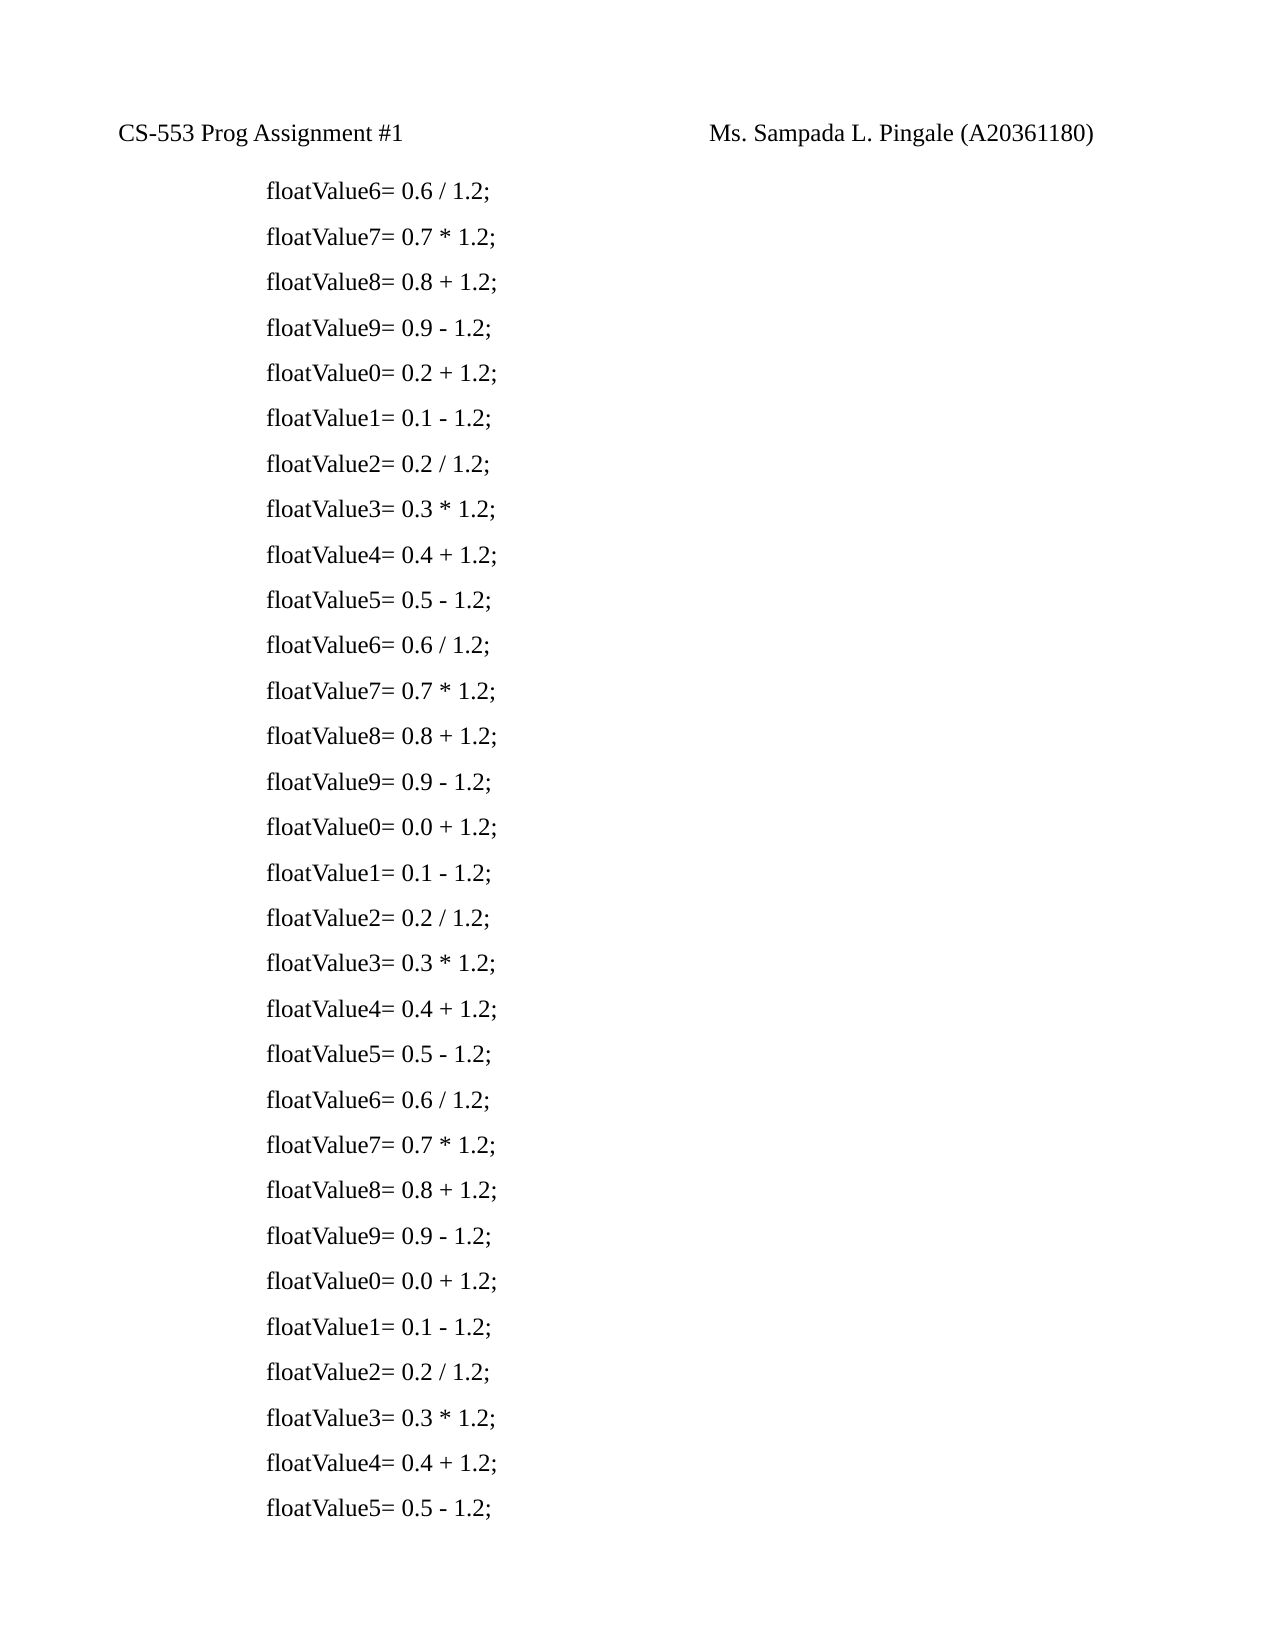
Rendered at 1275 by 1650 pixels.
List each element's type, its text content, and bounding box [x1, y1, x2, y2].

text floatValue6= 0.6 / 1.2; [118, 1085, 1157, 1113]
text floatValue8= 0.8 + 1.2; [118, 267, 1157, 296]
text floatValue5= 0.5 - 1.2; [118, 585, 1157, 614]
text floatValue7= 0.7 * 1.2; [118, 676, 1157, 705]
text floatValue6= 0.6 / 1.2; [118, 176, 1157, 205]
text floatValue3= 0.3 * 1.2; [118, 494, 1157, 523]
text floatValue1= 0.1 - 1.2; [118, 403, 1157, 432]
text floatValue0= 0.0 + 1.2; [118, 1266, 1157, 1295]
text floatValue4= 0.4 + 1.2; [118, 994, 1157, 1023]
text floatValue0= 0.2 + 1.2; [118, 358, 1157, 387]
text floatValue1= 0.1 - 1.2; [118, 858, 1157, 886]
text floatValue4= 0.4 + 1.2; [118, 1448, 1157, 1477]
text floatValue5= 0.5 - 1.2; [118, 1039, 1157, 1068]
text floatValue0= 0.0 + 1.2; [118, 812, 1157, 841]
text floatValue2= 0.2 / 1.2; [118, 1357, 1157, 1386]
text floatValue9= 0.9 - 1.2; [118, 313, 1157, 341]
text floatValue8= 0.8 + 1.2; [118, 721, 1157, 750]
text floatValue6= 0.6 / 1.2; [118, 631, 1157, 659]
text floatValue8= 0.8 + 1.2; [118, 1176, 1157, 1204]
text floatValue7= 0.7 * 1.2; [118, 222, 1157, 251]
text floatValue2= 0.2 / 1.2; [118, 903, 1157, 932]
text floatValue9= 0.9 - 1.2; [118, 767, 1157, 796]
text floatValue9= 0.9 - 1.2; [118, 1221, 1157, 1250]
text floatValue3= 0.3 * 1.2; [118, 1403, 1157, 1431]
text floatValue3= 0.3 * 1.2; [118, 948, 1157, 977]
text floatValue5= 0.5 - 1.2; [118, 1493, 1157, 1522]
text floatValue2= 0.2 / 1.2; [118, 449, 1157, 478]
text floatValue1= 0.1 - 1.2; [118, 1312, 1157, 1341]
text floatValue4= 0.4 + 1.2; [118, 540, 1157, 568]
text floatValue7= 0.7 * 1.2; [118, 1130, 1157, 1159]
